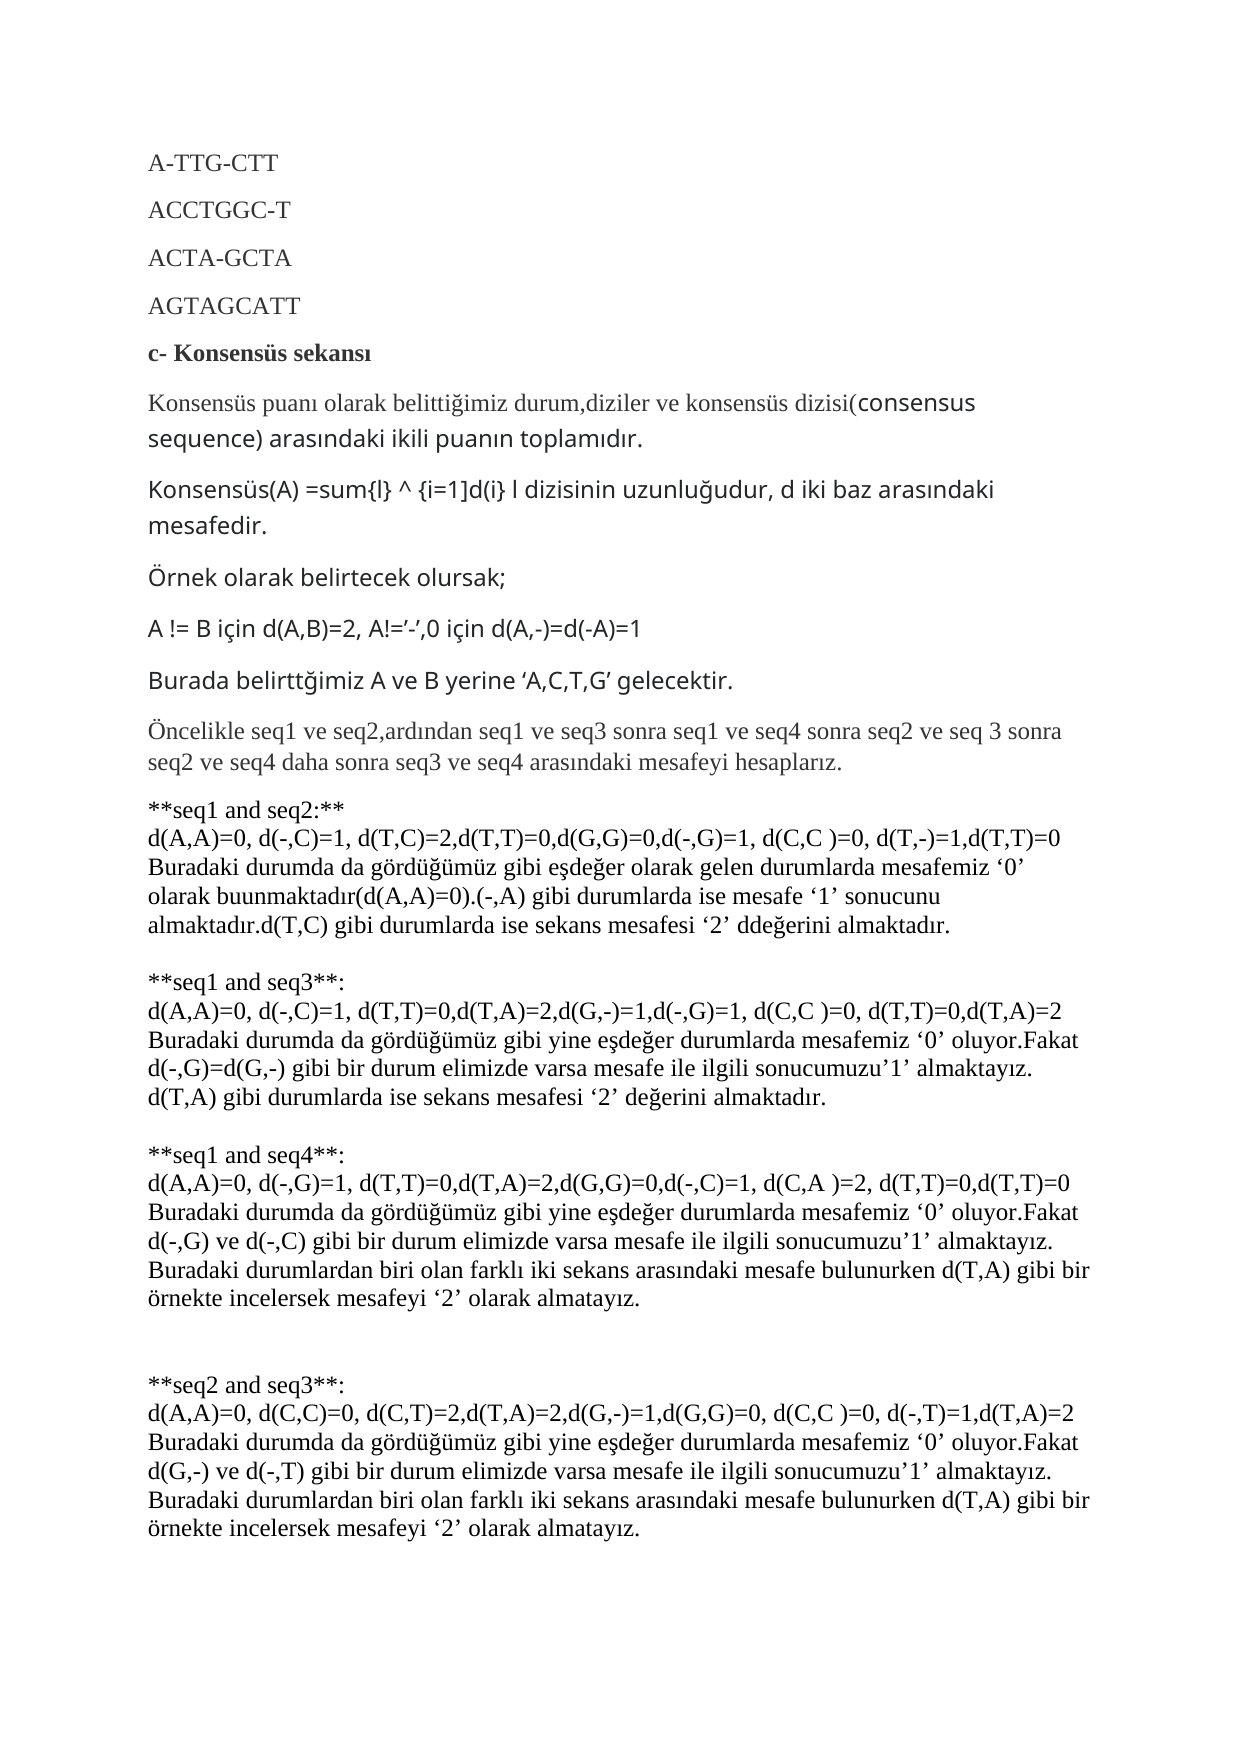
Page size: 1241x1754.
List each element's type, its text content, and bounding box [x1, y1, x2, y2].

text **seq1 and seq2:** [148, 795, 1093, 823]
text A-TTG-CTT [148, 148, 1093, 176]
text ACTA-GCTA [148, 243, 1093, 272]
text Burada belirttğimiz A ve B yerine ‘A,C,T,G’ gelecektir. [148, 664, 1093, 697]
text **seq1 and seq4**: [148, 1140, 1093, 1168]
text d(T,A) gibi durumlarda ise sekans mesafesi ‘2’ değerini almaktadır. [148, 1082, 1093, 1111]
text **seq2 and seq3**: [148, 1370, 1093, 1398]
text d(A,A)=0, d(-,G)=1, d(T,T)=0,d(T,A)=2,d(G,G)=0,d(-,C)=1, d(C,A )=2, d(T,T)=0,d(T,T)=0 [148, 1168, 1093, 1197]
text Buradaki durumlardan biri olan farklı iki sekans arasındaki mesafe bulunurken d(T,A) gibi bir örnekte incelersek mesafeyi ‘2’ olarak almatayız. [148, 1255, 1093, 1312]
text Buradaki durumda da gördüğümüz gibi yine eşdeğer durumlarda mesafemiz ‘0’ oluyor.Fakat d(-,G) ve d(-,C) gibi bir durum elimizde varsa mesafe ile ilgili sonucumuzu’1’ almaktayız. [148, 1197, 1093, 1255]
text Buradaki durumlardan biri olan farklı iki sekans arasındaki mesafe bulunurken d(T,A) gibi bir örnekte incelersek mesafeyi ‘2’ olarak almatayız. [148, 1485, 1093, 1542]
text ACCTGGC-T [148, 195, 1093, 224]
text c- Konsensüs sekansı [148, 338, 1093, 367]
text Örnek olarak belirtecek olursak; [148, 560, 1093, 593]
text Buradaki durumda da gördüğümüz gibi yine eşdeğer durumlarda mesafemiz ‘0’ oluyor.Fakat d(-,G)=d(G,-) gibi bir durum elimizde varsa mesafe ile ilgili sonucumuzu’1’ almaktayız. [148, 1025, 1093, 1082]
text d(A,A)=0, d(-,C)=1, d(T,C)=2,d(T,T)=0,d(G,G)=0,d(-,G)=1, d(C,C )=0, d(T,-)=1,d(T,T)=0 [148, 823, 1093, 852]
text d(A,A)=0, d(C,C)=0, d(C,T)=2,d(T,A)=2,d(G,-)=1,d(G,G)=0, d(C,C )=0, d(-,T)=1,d(T,A)=2 [148, 1398, 1093, 1427]
text A != B için d(A,B)=2, A!=’-’,0 için d(A,-)=d(-A)=1 [148, 612, 1093, 645]
text AGTAGCATT [148, 291, 1093, 319]
text Buradaki durumda da gördüğümüz gibi eşdeğer olarak gelen durumlarda mesafemiz ‘0’ olarak buunmaktadır(d(A,A)=0).(-,A) gibi durumlarda ise mesafe ‘1’ sonucunu almaktadır.d(T,C) gibi durumlarda ise sekans mesafesi ‘2’ ddeğerini almaktadır. [148, 852, 1093, 938]
text Öncelikle seq1 ve seq2,ardından seq1 ve seq3 sonra seq1 ve seq4 sonra seq2 ve seq 3 sonra seq2 ve seq4 daha sonra seq3 ve seq4 arasındaki mesafeyi hesaplarız. [148, 716, 1093, 776]
text Buradaki durumda da gördüğümüz gibi yine eşdeğer durumlarda mesafemiz ‘0’ oluyor.Fakat d(G,-) ve d(-,T) gibi bir durum elimizde varsa mesafe ile ilgili sonucumuzu’1’ almaktayız. [148, 1427, 1093, 1485]
text d(A,A)=0, d(-,C)=1, d(T,T)=0,d(T,A)=2,d(G,-)=1,d(-,G)=1, d(C,C )=0, d(T,T)=0,d(T,A)=2 [148, 996, 1093, 1025]
text **seq1 and seq3**: [148, 967, 1093, 996]
text Konsensüs(A) =sum{l} ^ {i=1]d(i} l dizisinin uzunluğudur, d iki baz arasındaki mesafedir. [148, 473, 1093, 541]
text Konsensüs puanı olarak belittiğimiz durum,diziler ve konsensüs dizisi(consensus sequence) arasındaki ikili puanın toplamıdır. [148, 386, 1093, 454]
